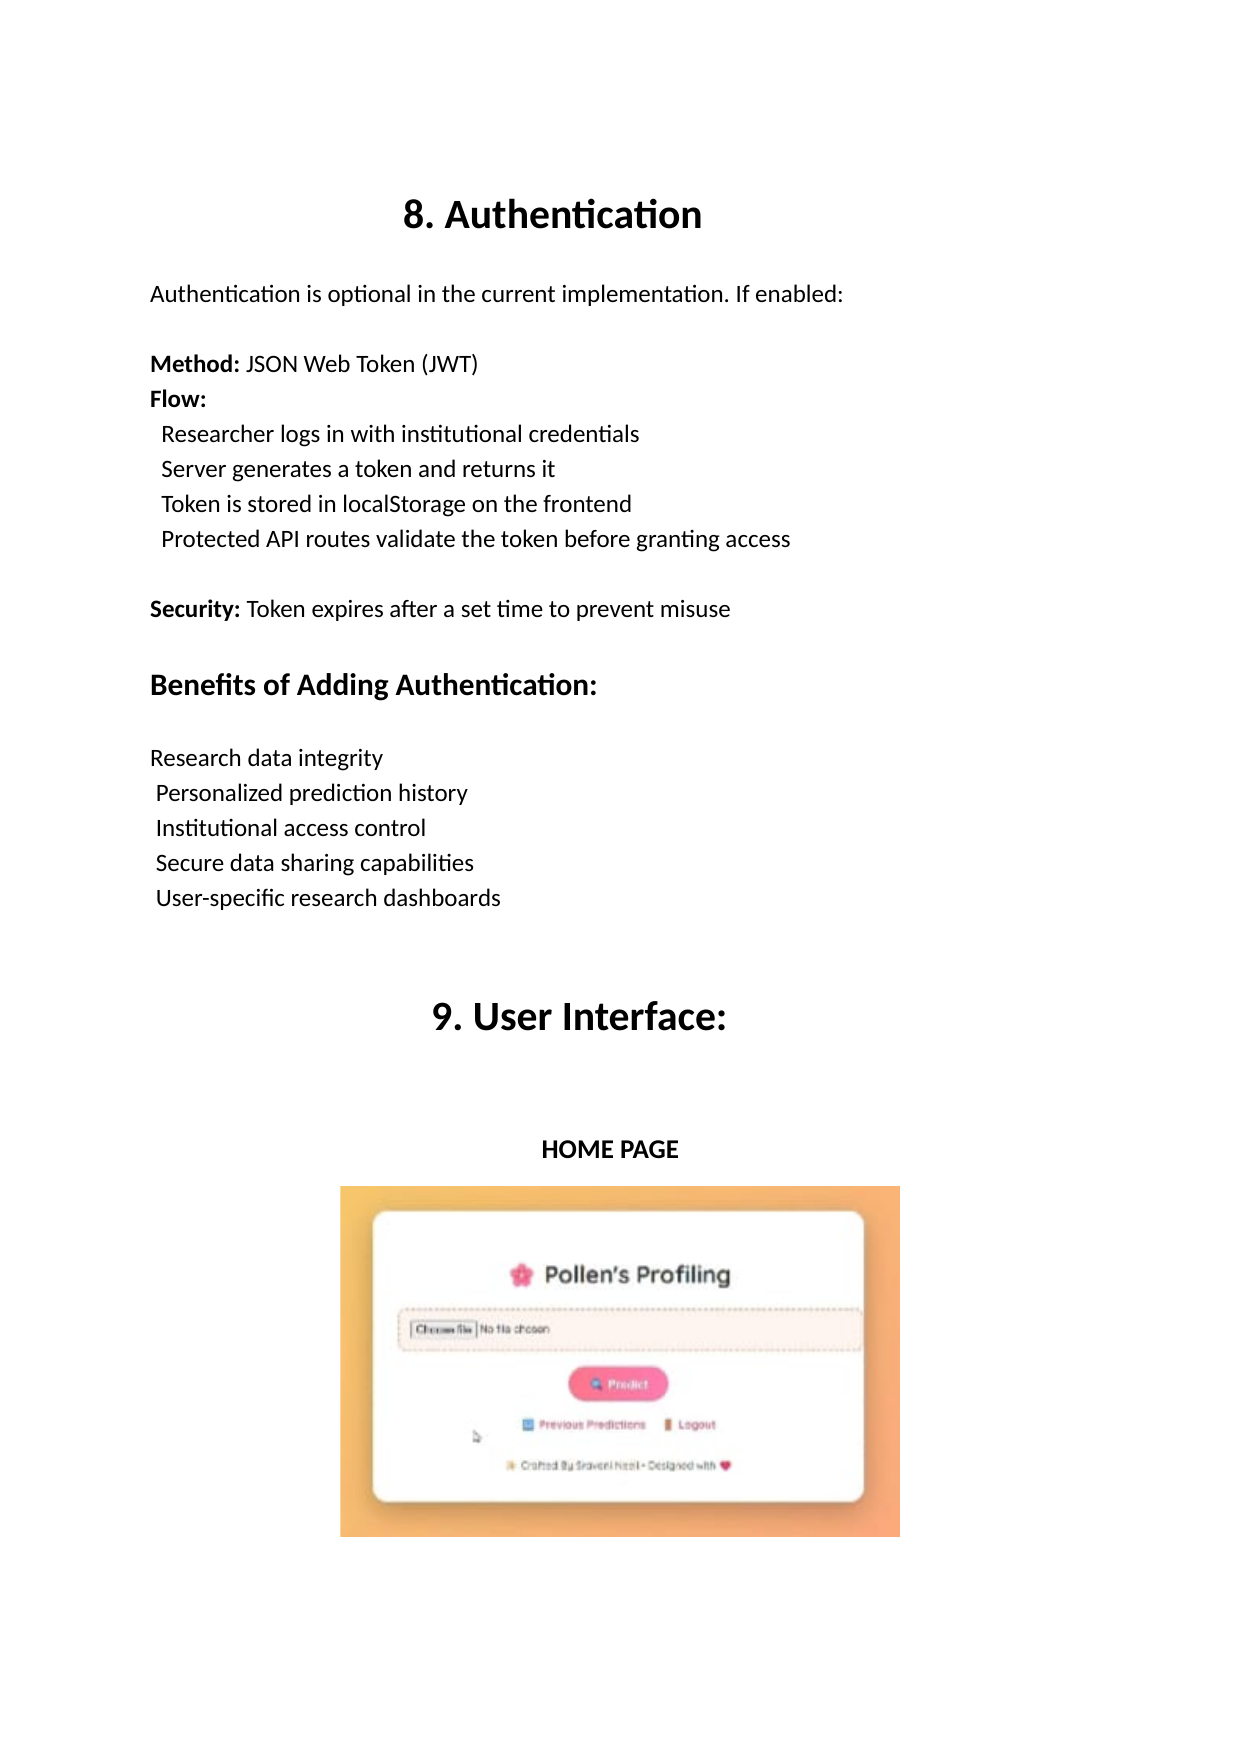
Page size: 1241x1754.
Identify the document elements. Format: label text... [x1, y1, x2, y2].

text - 8. Authentication Authentication is optional in the current implementation. If enabled: Method: JSON Web Token (JWT) Flow: Researcher logs in with institutional credentials Server generates a token and returns it Token is stored in localStorage on the frontend Protected API routes validate the token before granting access Security: Token expires after a set time to prevent misuse Benefits of Adding Authentication: Research data integrity Personalized prediction history Institutional access control Secure data sharing capabilities User-specific research dashboards 9. User Interface: [150, 150, 1090, 1111]
picture [340, 1186, 900, 1537]
text HOME PAGE [150, 1132, 1090, 1165]
